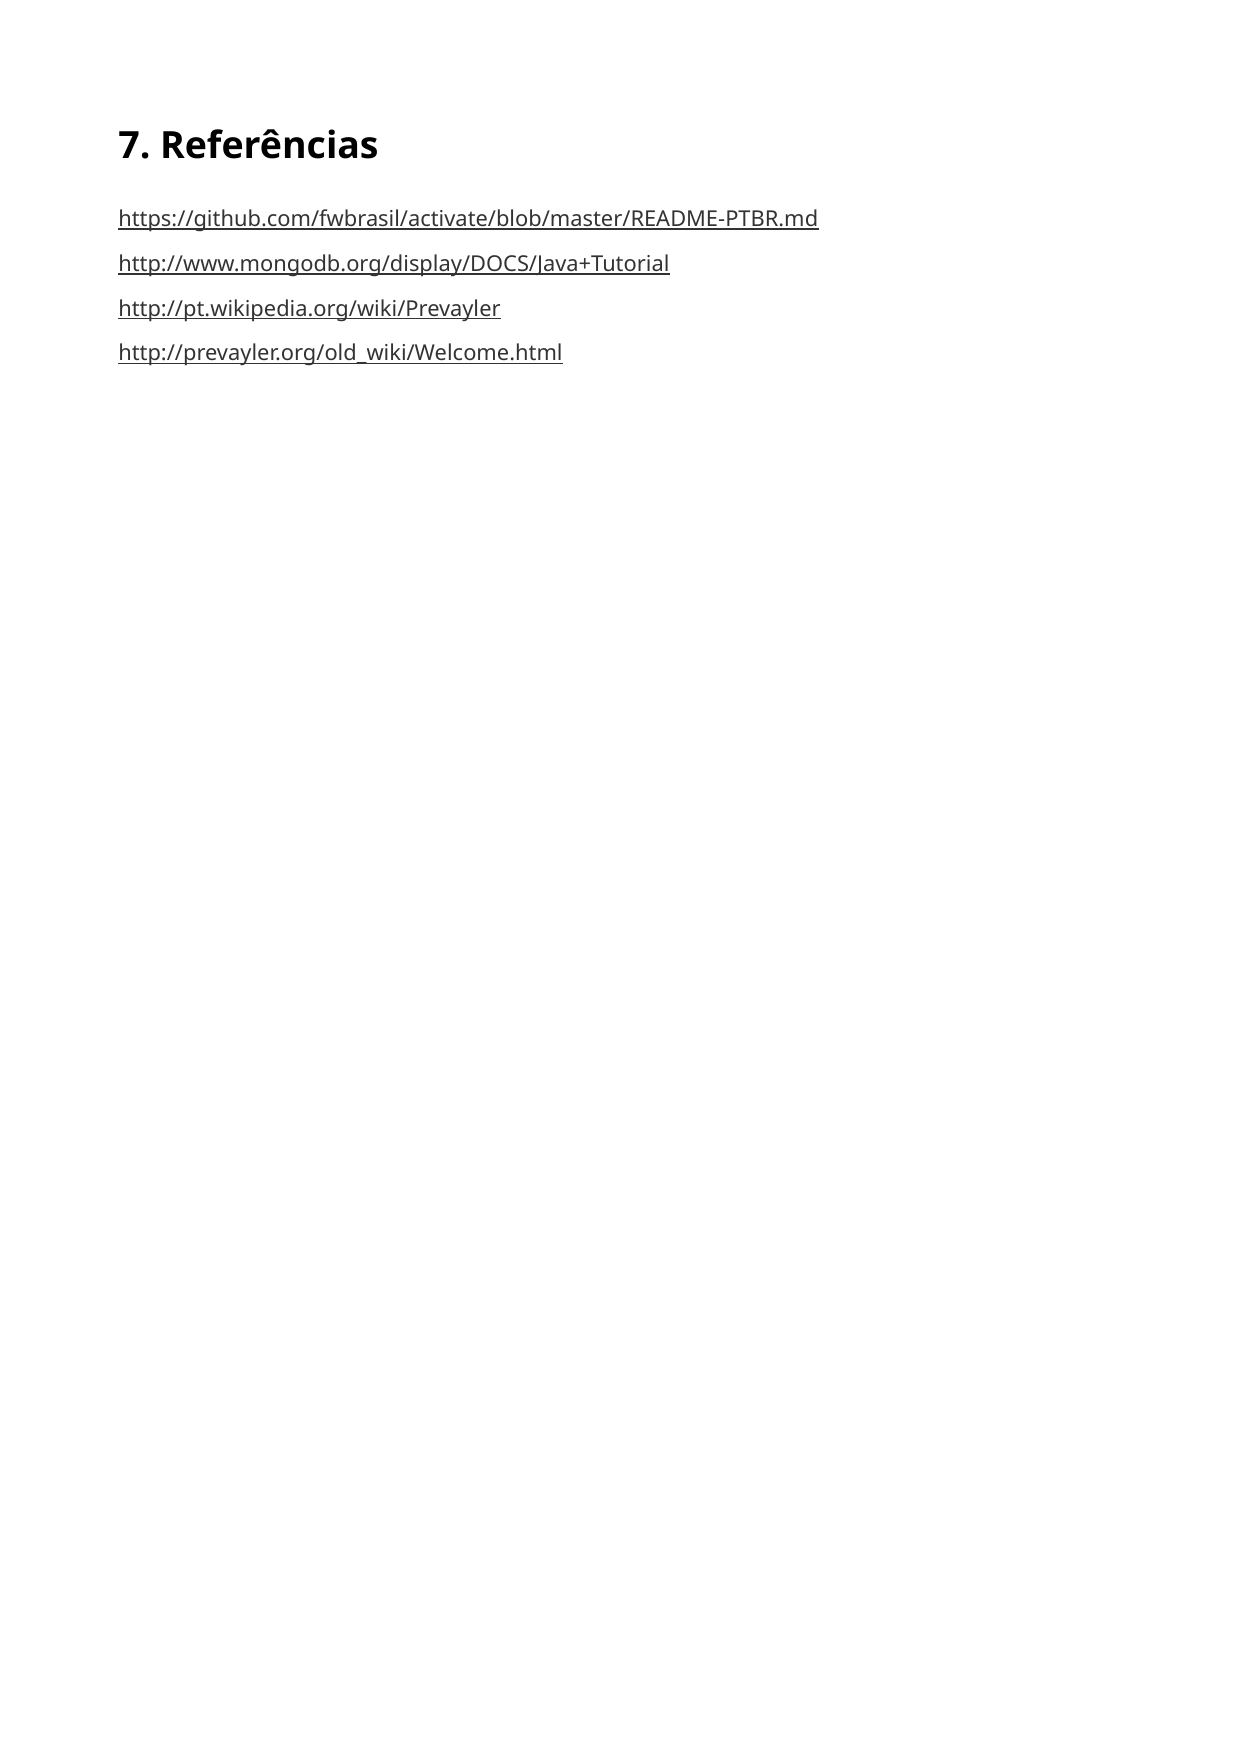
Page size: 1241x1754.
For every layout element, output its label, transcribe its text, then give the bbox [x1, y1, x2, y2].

text http://prevayler.org/old_wiki/Welcome.html [118, 337, 1122, 367]
text https://github.com/fwbrasil/activate/blob/master/README-PTBR.md [118, 203, 1122, 233]
text http://pt.wikipedia.org/wiki/Prevayler [118, 293, 1122, 322]
text http://www.mongodb.org/display/DOCS/Java+Tutorial [118, 248, 1122, 278]
text 7. Referências [118, 118, 1122, 169]
